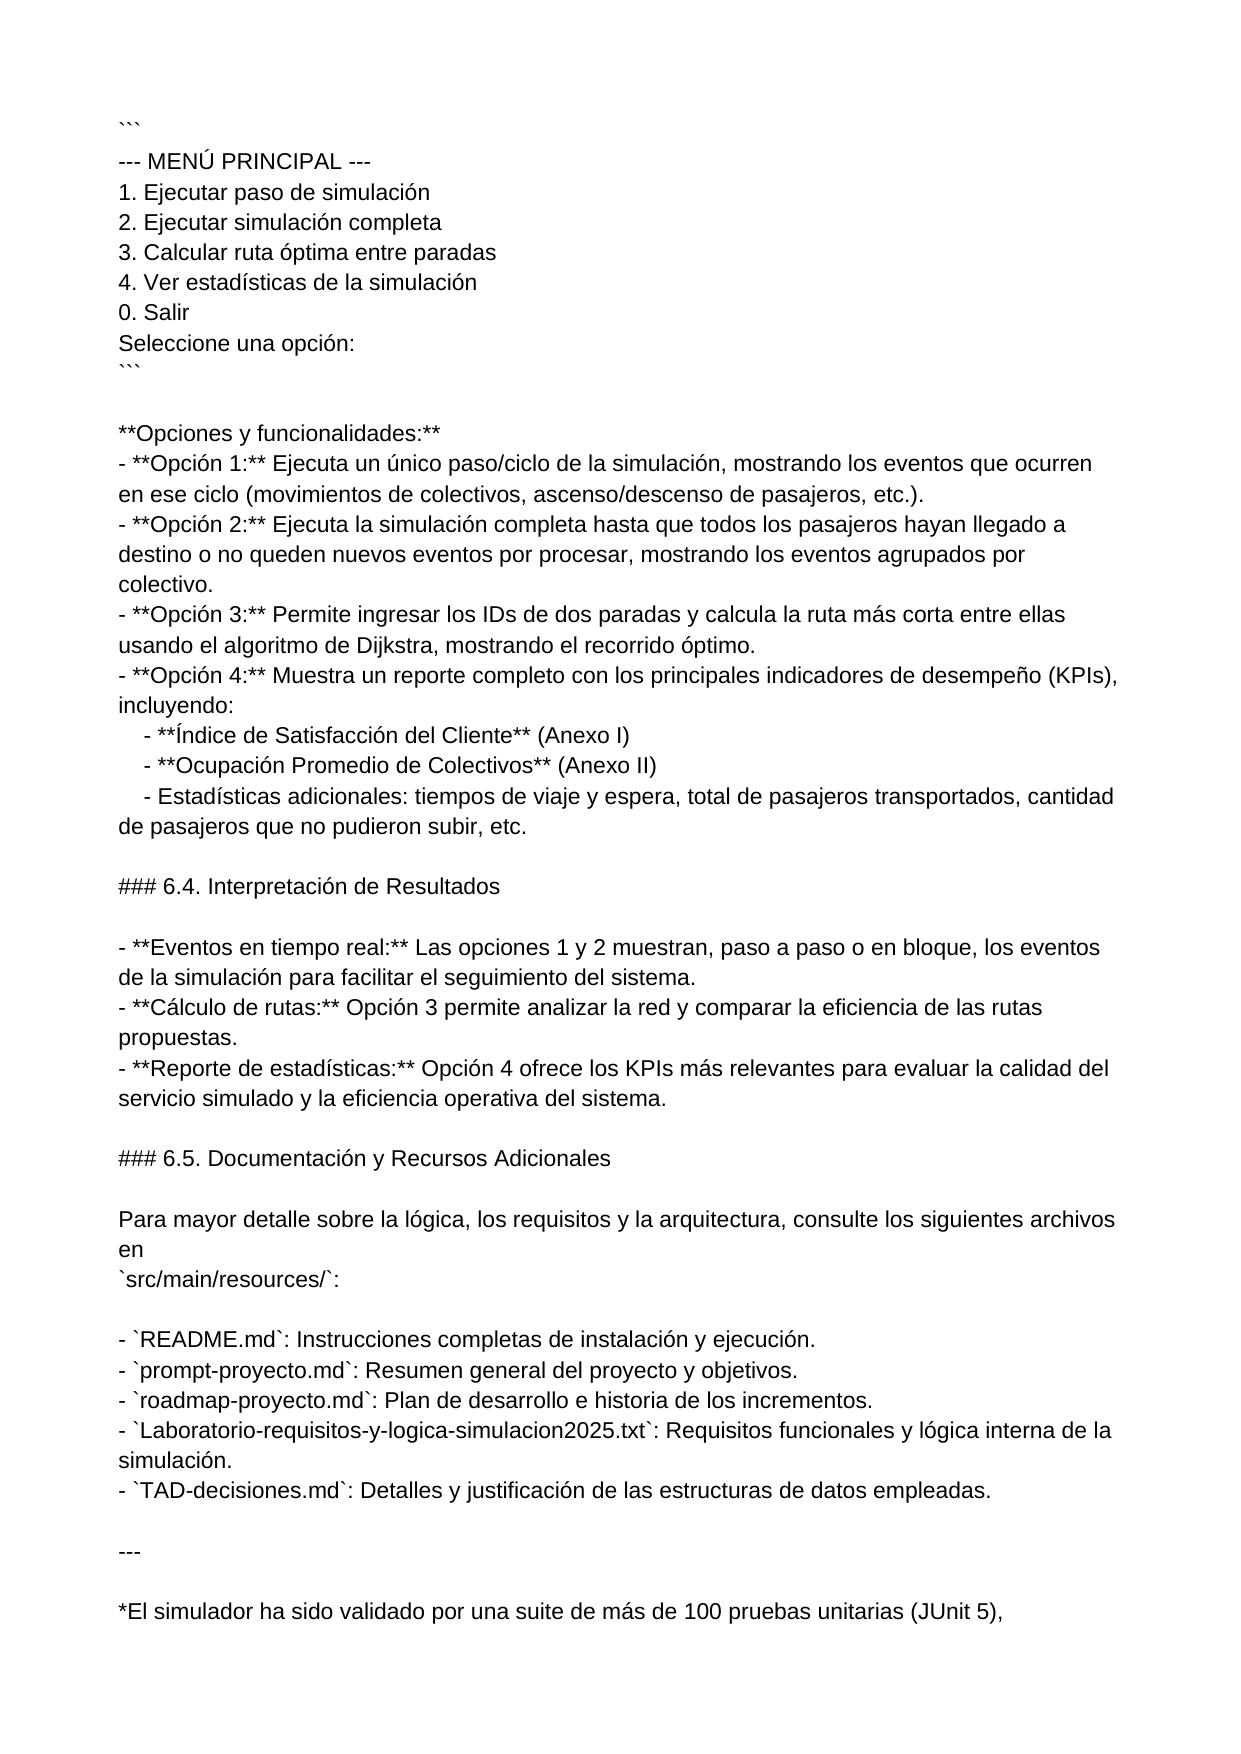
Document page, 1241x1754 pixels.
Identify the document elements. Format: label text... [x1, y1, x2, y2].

text 0. Salir [118, 299, 1122, 326]
text - **Opción 3:** Permite ingresar los IDs de dos paradas y calcula la ruta más corta entre ellas usando el algoritmo de Dijkstra, mostrando el recorrido óptimo. [118, 601, 1122, 658]
text ### 6.4. Interpretación de Resultados [118, 873, 1122, 899]
text - `Laboratorio-requisitos-y-logica-simulacion2025.txt`: Requisitos funcionales y lógica interna de la simulación. [118, 1417, 1122, 1473]
text - **Reporte de estadísticas:** Opción 4 ofrece los KPIs más relevantes para evaluar la calidad del servicio simulado y la eficiencia operativa del sistema. [118, 1054, 1122, 1111]
text 3. Calcular ruta óptima entre paradas [118, 239, 1122, 265]
text --- MENÚ PRINCIPAL --- [118, 148, 1122, 174]
text - `TAD-decisiones.md`: Detalles y justificación de las estructuras de datos empleadas. [118, 1477, 1122, 1504]
text `src/main/resources/`: [118, 1266, 1122, 1292]
text Seleccione una opción: [118, 329, 1122, 356]
text - `README.md`: Instrucciones completas de instalación y ejecución. [118, 1326, 1122, 1353]
text - `roadmap-proyecto.md`: Plan de desarrollo e historia de los incrementos. [118, 1387, 1122, 1413]
text ``` [118, 360, 1122, 386]
text 4. Ver estadísticas de la simulación [118, 269, 1122, 295]
text - **Opción 4:** Muestra un reporte completo con los principales indicadores de desempeño (KPIs), incluyendo: [118, 662, 1122, 718]
text **Opciones y funcionalidades:** [118, 420, 1122, 446]
text - Estadísticas adicionales: tiempos de viaje y espera, total de pasajeros transportados, cantidad de pasajeros que no pudieron subir, etc. [118, 783, 1122, 839]
text - **Ocupación Promedio de Colectivos** (Anexo II) [118, 752, 1122, 779]
text ``` [118, 118, 1122, 144]
text --- [118, 1538, 1122, 1564]
text - **Opción 2:** Ejecuta la simulación completa hasta que todos los pasajeros hayan llegado a destino o no queden nuevos eventos por procesar, mostrando los eventos agrupados por colectivo. [118, 511, 1122, 597]
text ### 6.5. Documentación y Recursos Adicionales [118, 1145, 1122, 1171]
text *El simulador ha sido validado por una suite de más de 100 pruebas unitarias (JUnit 5), [118, 1598, 1122, 1624]
text 2. Ejecutar simulación completa [118, 209, 1122, 235]
text - **Cálculo de rutas:** Opción 3 permite analizar la red y comparar la eficiencia de las rutas propuestas. [118, 994, 1122, 1051]
text - **Índice de Satisfacción del Cliente** (Anexo I) [118, 722, 1122, 748]
text Para mayor detalle sobre la lógica, los requisitos y la arquitectura, consulte los siguientes archivos en [118, 1206, 1122, 1262]
text - **Eventos en tiempo real:** Las opciones 1 y 2 muestran, paso a paso o en bloque, los eventos de la simulación para facilitar el seguimiento del sistema. [118, 934, 1122, 990]
text - `prompt-proyecto.md`: Resumen general del proyecto y objetivos. [118, 1357, 1122, 1383]
text 1. Ejecutar paso de simulación [118, 178, 1122, 205]
text - **Opción 1:** Ejecuta un único paso/ciclo de la simulación, mostrando los eventos que ocurren en ese ciclo (movimientos de colectivos, ascenso/descenso de pasajeros, etc.). [118, 450, 1122, 507]
